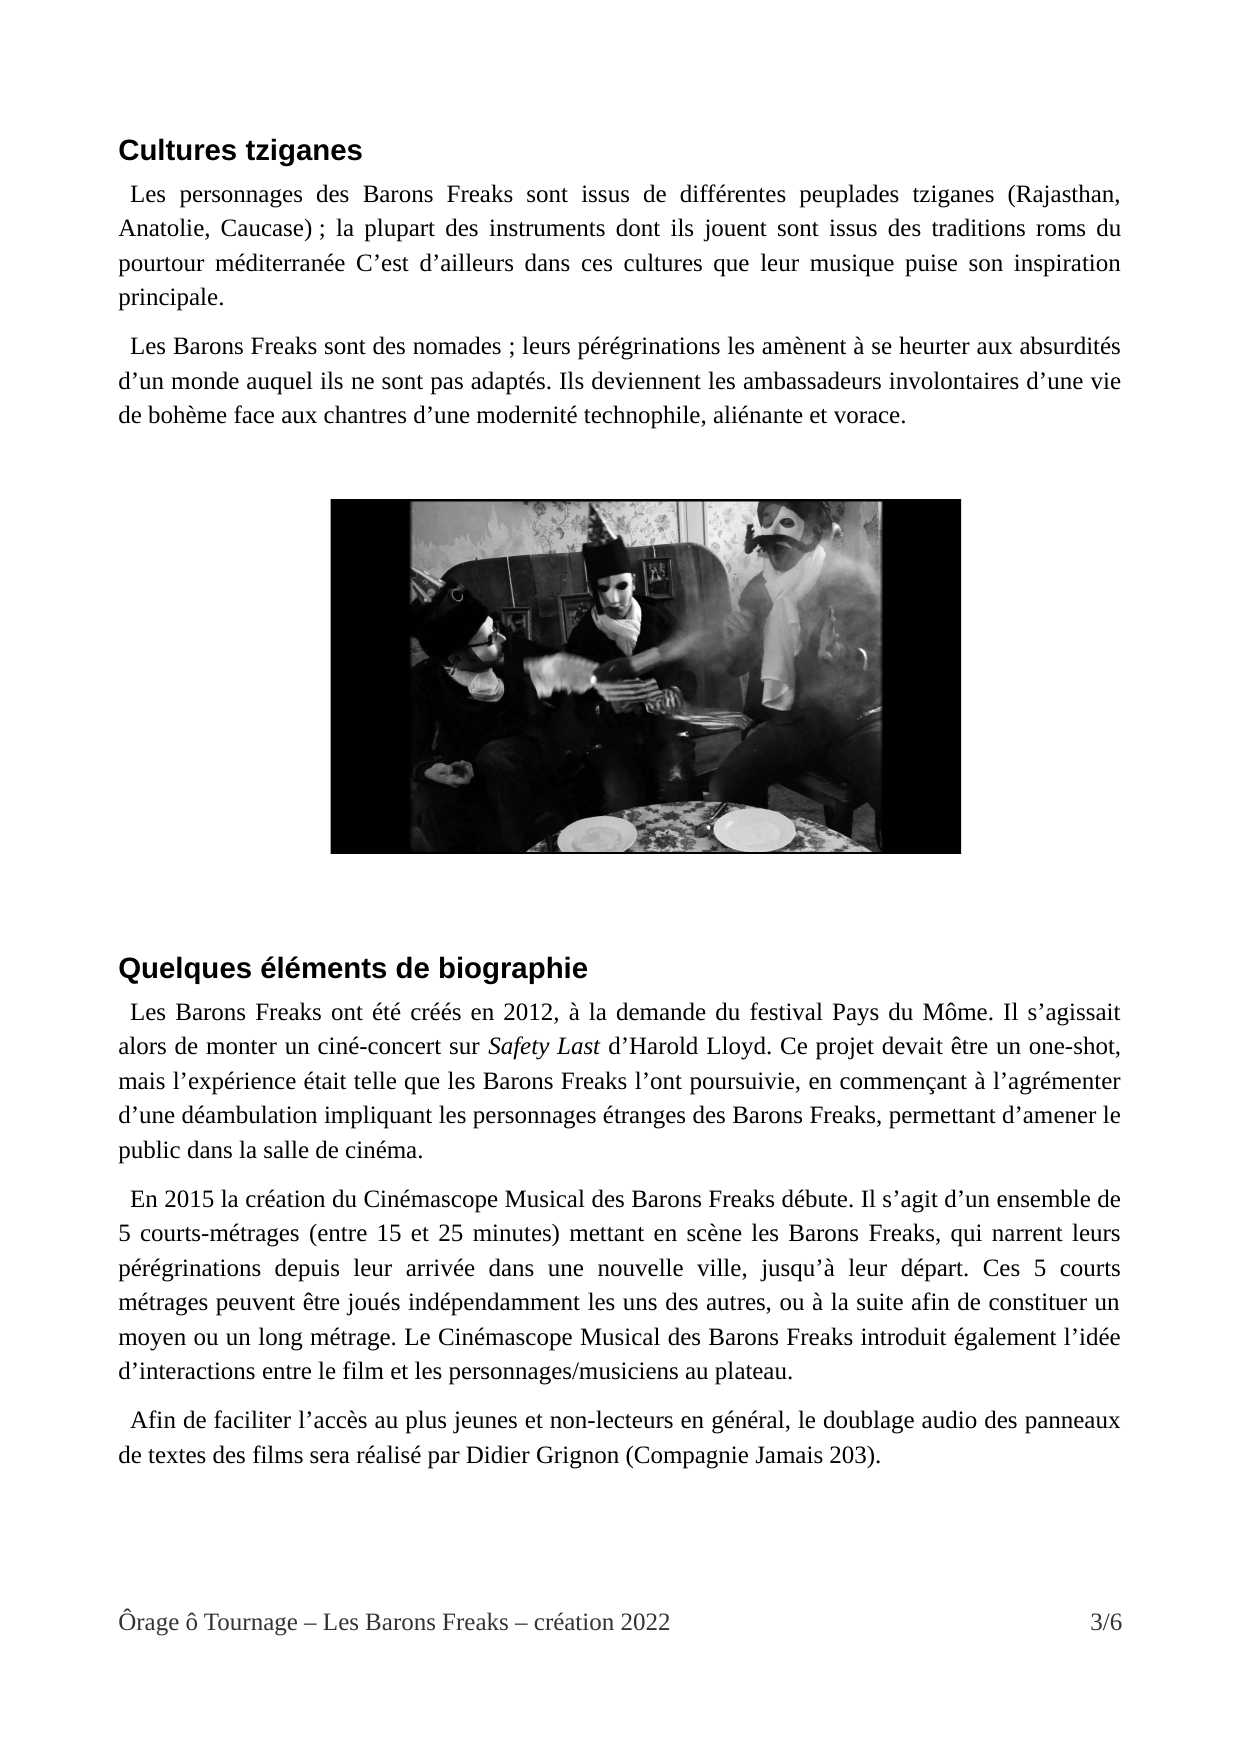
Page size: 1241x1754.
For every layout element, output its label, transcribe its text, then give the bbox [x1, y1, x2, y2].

text Les personnages des Barons Freaks sont issus de différentes peuplades tziganes (Rajasthan, Anatolie, Caucase) ; la plupart des instruments dont ils jouent sont issus des traditions roms du pourtour méditerranée C’est d’ailleurs dans ces cultures que leur musique puise son inspiration principale. [118, 179, 1122, 311]
text En 2015 la création du Cinémascope Musical des Barons Freaks débute. Il s’agit d’un ensemble de 5 courts-métrages (entre 15 et 25 minutes) mettant en scène les Barons Freaks, qui narrent leurs pérégrinations depuis leur arrivée dans une nouvelle ville, jusqu’à leur départ. Ces 5 courts métrages peuvent être joués indépendamment les uns des autres, ou à la suite afin de constituer un moyen ou un long métrage. Le Cinémascope Musical des Barons Freaks introduit également l’idée d’interactions entre le film et les personnages/musiciens au plateau. [118, 1184, 1122, 1385]
picture [330, 499, 962, 854]
text Afin de faciliter l’accès au plus jeunes et non-lecteurs en général, le doublage audio des panneaux de textes des films sera réalisé par Didier Grignon (Compagnie Jamais 203). [118, 1405, 1122, 1469]
text Les Barons Freaks sont des nomades ; leurs pérégrinations les amènent à se heurter aux absurdités d’un monde auquel ils ne sont pas adaptés. Ils deviennent les ambassadeurs involontaires d’une vie de bohème face aux chantres d’une modernité technophile, aliénante et vorace. [118, 331, 1122, 429]
text Les Barons Freaks ont été créés en 2012, à la demande du festival Pays du Môme. Il s’agissait alors de monter un ciné-concert sur Safety Last d’Harold Lloyd. Ce projet devait être un one-shot, mais l’expérience était telle que les Barons Freaks l’ont poursuivie, en commençant à l’agrémenter d’une déambulation impliquant les personnages étranges des Barons Freaks, permettant d’amener le public dans la salle de cinéma. [118, 997, 1122, 1164]
subtitle Cultures tziganes [118, 133, 1122, 166]
subtitle Quelques éléments de biographie [118, 951, 1122, 984]
